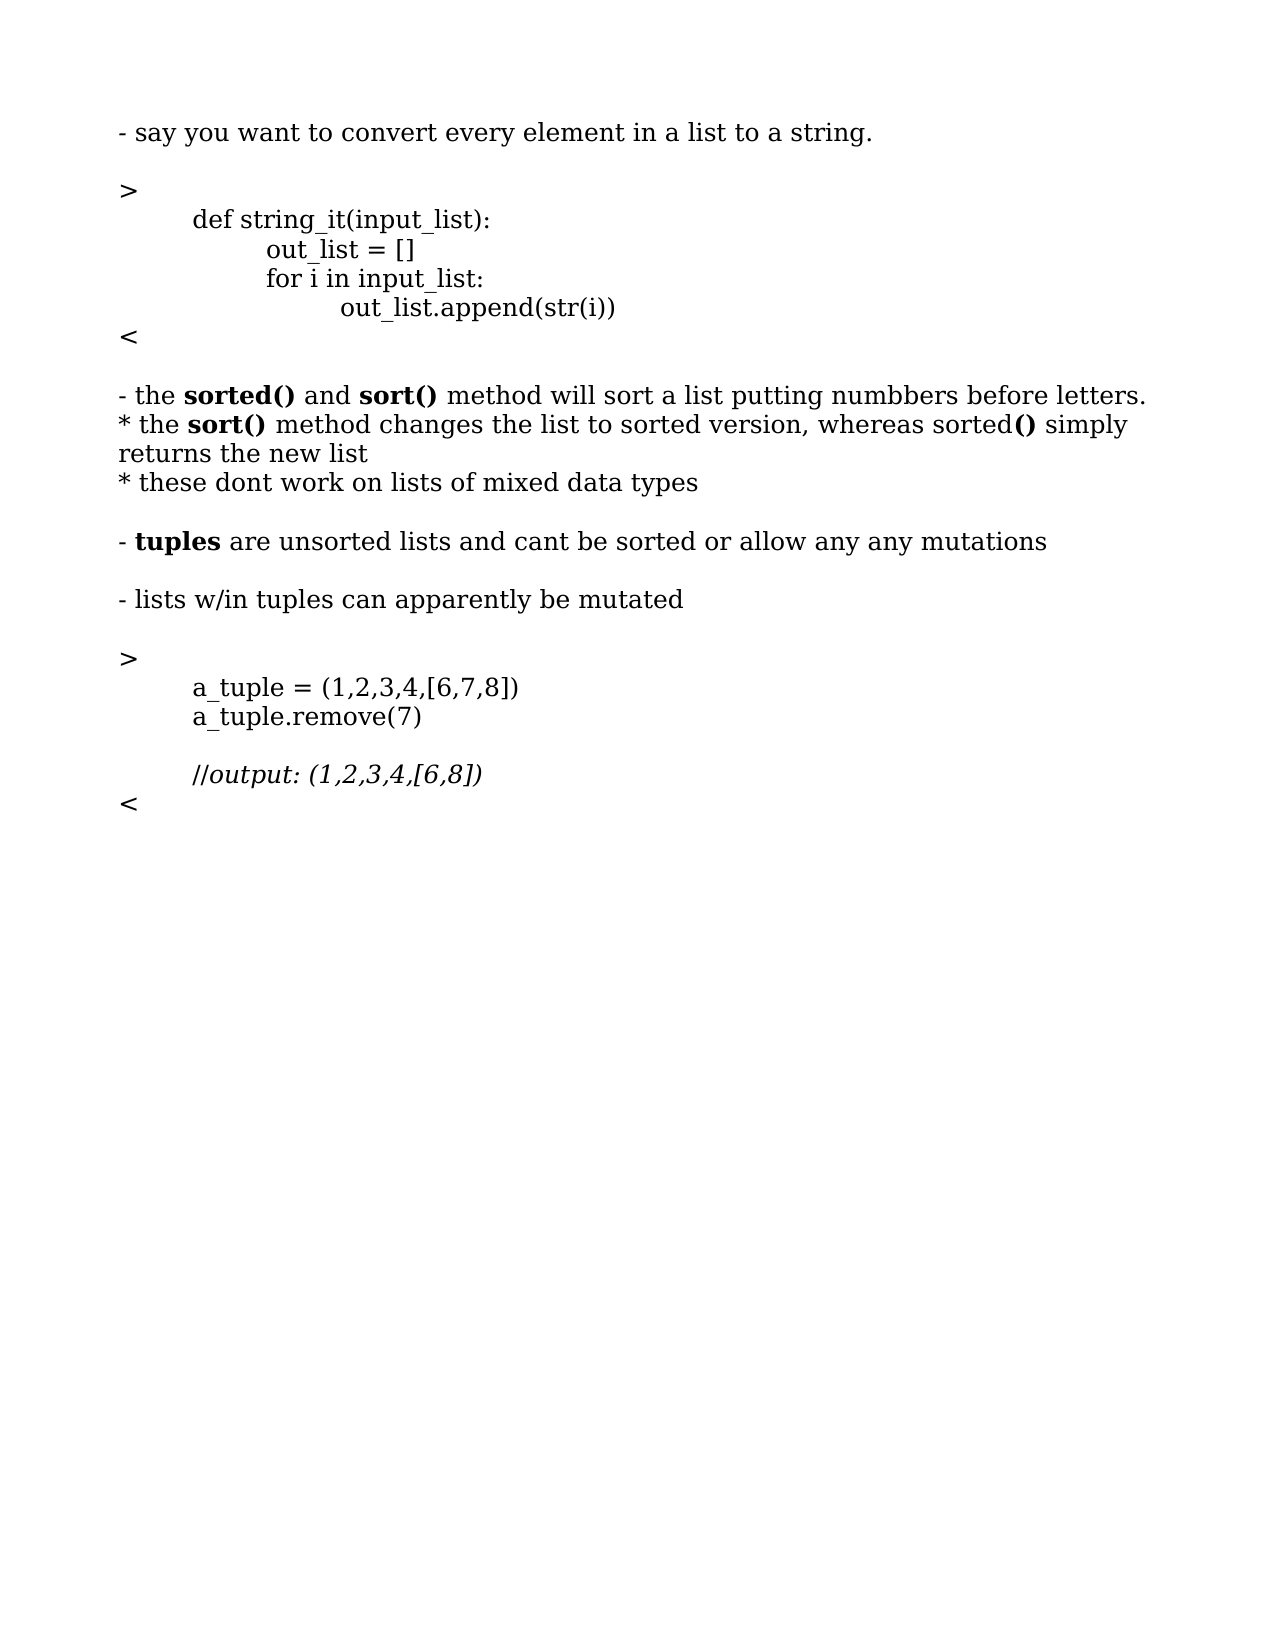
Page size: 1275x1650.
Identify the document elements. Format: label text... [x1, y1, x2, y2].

text - tuples are unsorted lists and cant be sorted or allow any any mutations [118, 527, 1157, 556]
text > [118, 644, 1157, 673]
text - the sorted() and sort() method will sort a list putting numbbers before letters. [118, 381, 1157, 410]
text > [118, 176, 1157, 206]
text * these dont work on lists of mixed data types [118, 468, 1157, 498]
text def string_it(input_list): [118, 206, 1157, 235]
text - say you want to convert every element in a list to a string. [118, 118, 1157, 147]
text for i in input_list: [118, 264, 1157, 293]
text < [118, 322, 1157, 351]
text out_list.append(str(i)) [118, 293, 1157, 322]
text - lists w/in tuples can apparently be mutated [118, 585, 1157, 614]
text * the sort() method changes the list to sorted version, whereas sorted() simply returns the new list [118, 410, 1157, 468]
text a_tuple.remove(7) [118, 702, 1157, 731]
text //output: (1,2,3,4,[6,8]) [118, 760, 1157, 789]
text < [118, 789, 1157, 819]
text out_list = [] [118, 235, 1157, 264]
text a_tuple = (1,2,3,4,[6,7,8]) [118, 673, 1157, 702]
